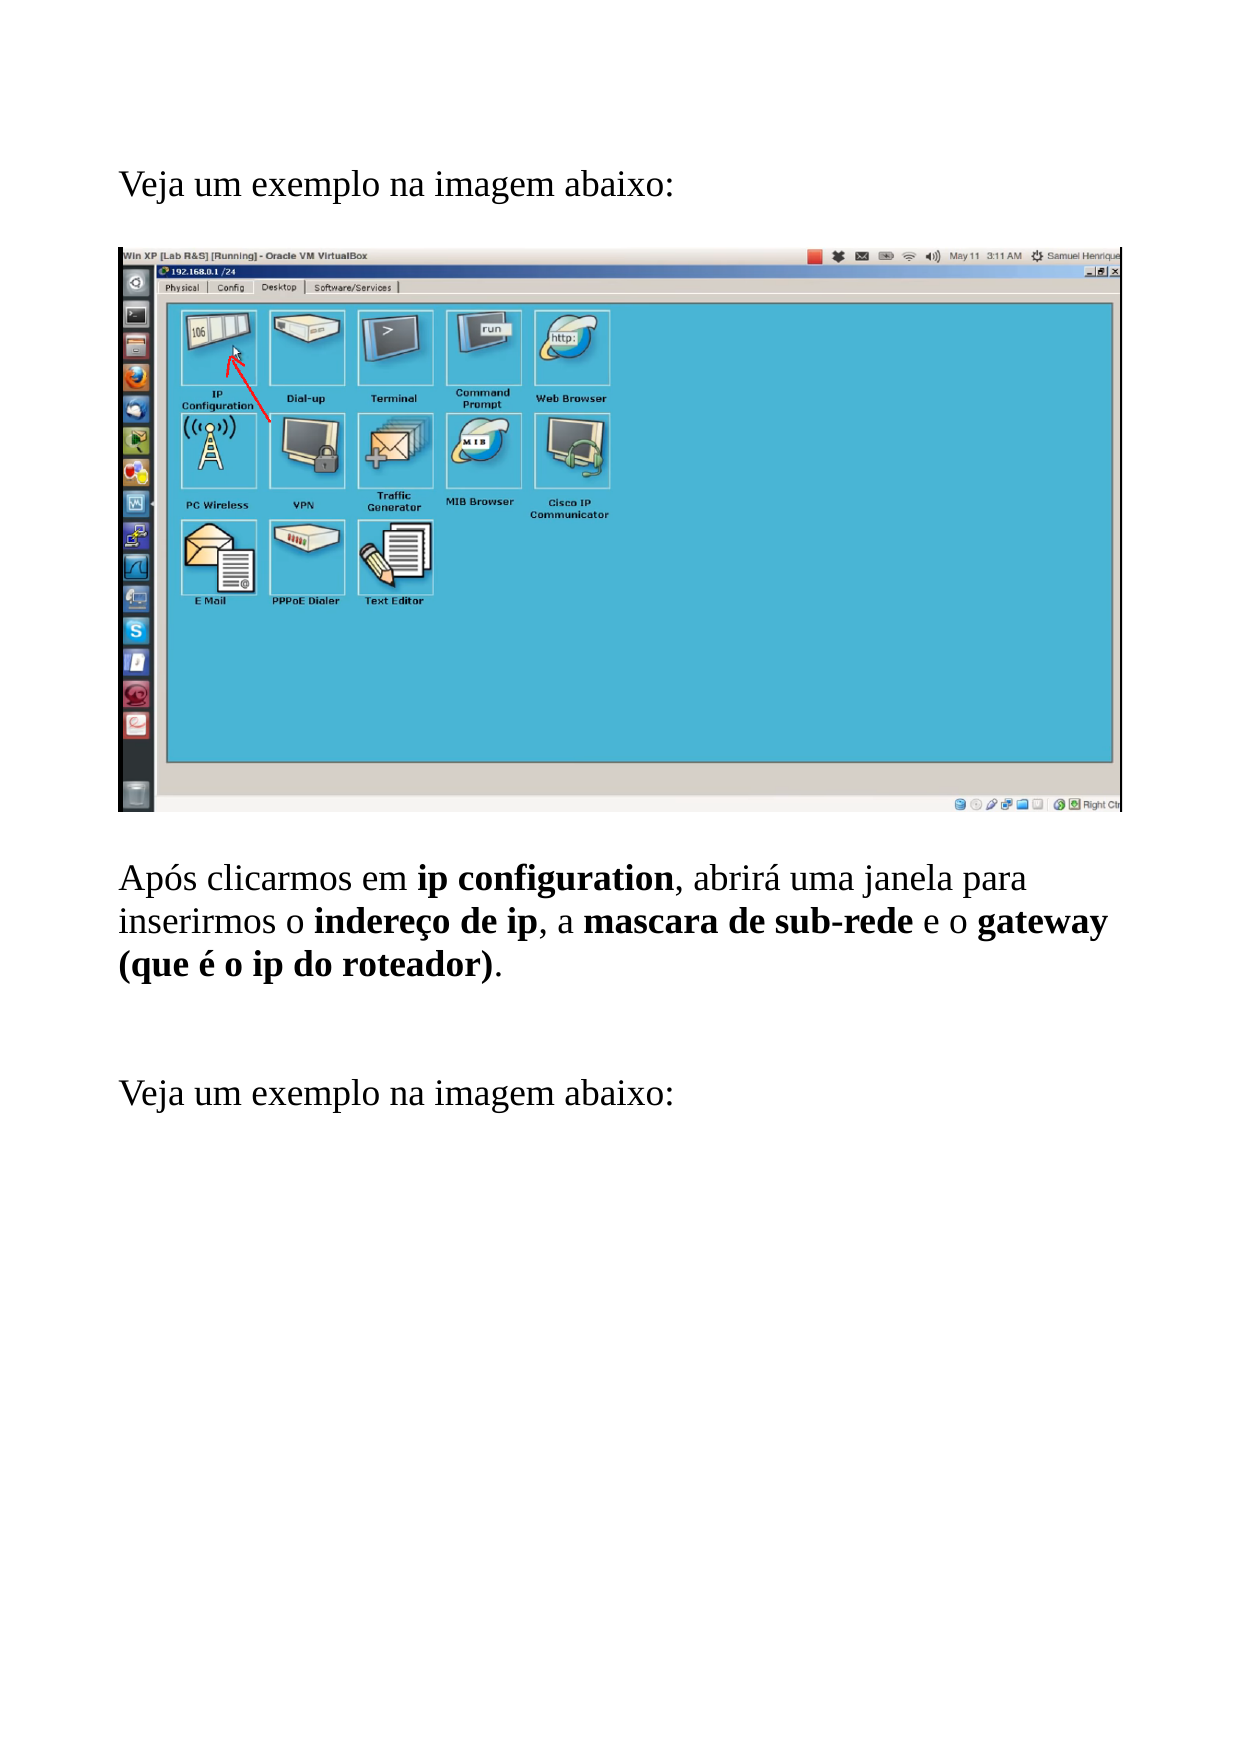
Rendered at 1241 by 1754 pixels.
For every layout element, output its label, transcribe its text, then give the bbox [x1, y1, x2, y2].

text Veja um exemplo na imagem abaixo: [118, 161, 1122, 204]
text Após clicarmos em ip configuration, abrirá uma janela para inserirmos o indereço de ip, a mascara de sub-rede e o gateway (que é o ip do roteador). [118, 855, 1122, 984]
picture [118, 247, 1123, 812]
text Veja um exemplo na imagem abaixo: [118, 1071, 1122, 1114]
